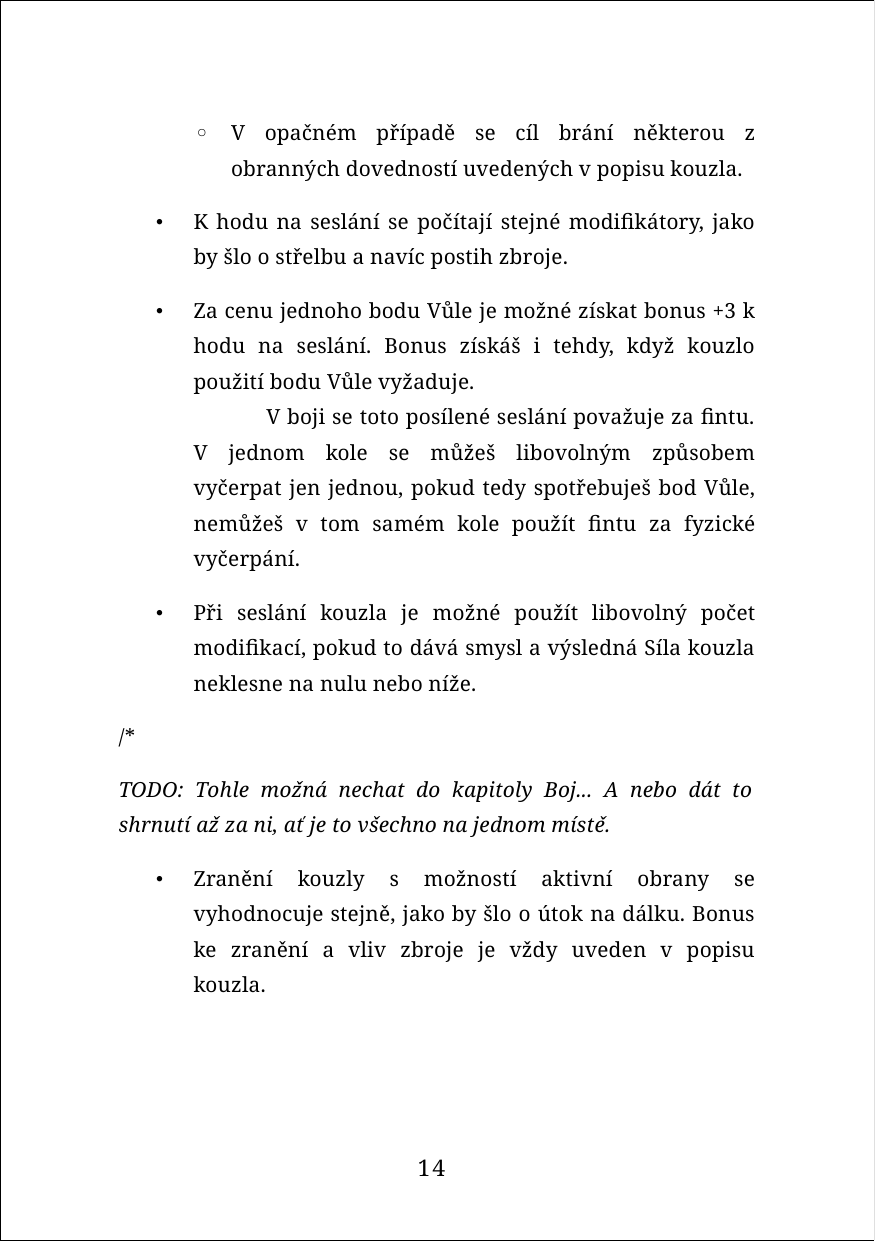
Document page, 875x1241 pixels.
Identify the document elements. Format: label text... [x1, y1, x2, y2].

list Při seslání kouzla je možné použít libovolný počet modifikací, pokud to dává smysl a výsledná Síla kouzla neklesne na nulu nebo níže. [156, 598, 756, 697]
list V opačném případě se cíl brání některou z obranných dovedností uvedených v popisu kouzla. [193, 118, 756, 182]
text TODO: Tohle možná nechat do kapitoly Boj... A nebo dát to shrnutí až za ni, ať je to všechno na jednom místě. [118, 775, 756, 839]
list Za cenu jednoho bodu Vůle je možné získat bonus +3 k hodu na seslání. Bonus získáš i tehdy, když kouzlo použití bodu Vůle vyžaduje. V boji se toto posílené seslání považuje za fintu. V jednom kole se můžeš libovolným způsobem vyčerpat jen jednou, pokud tedy spotřebuješ bod Vůle, nemůžeš v tom samém kole použít fintu za fyzické vyčerpání. [156, 296, 756, 573]
list Zranění kouzly s možností aktivní obrany se vyhodnocuje stejně, jako by šlo o útok na dálku. Bonus ke zranění a vliv zbroje je vždy uveden v popisu kouzla. [156, 864, 756, 999]
text /* [118, 722, 756, 750]
list K hodu na seslání se počítají stejné modifikátory, jako by šlo o střelbu a navíc postih zbroje. [156, 207, 756, 271]
